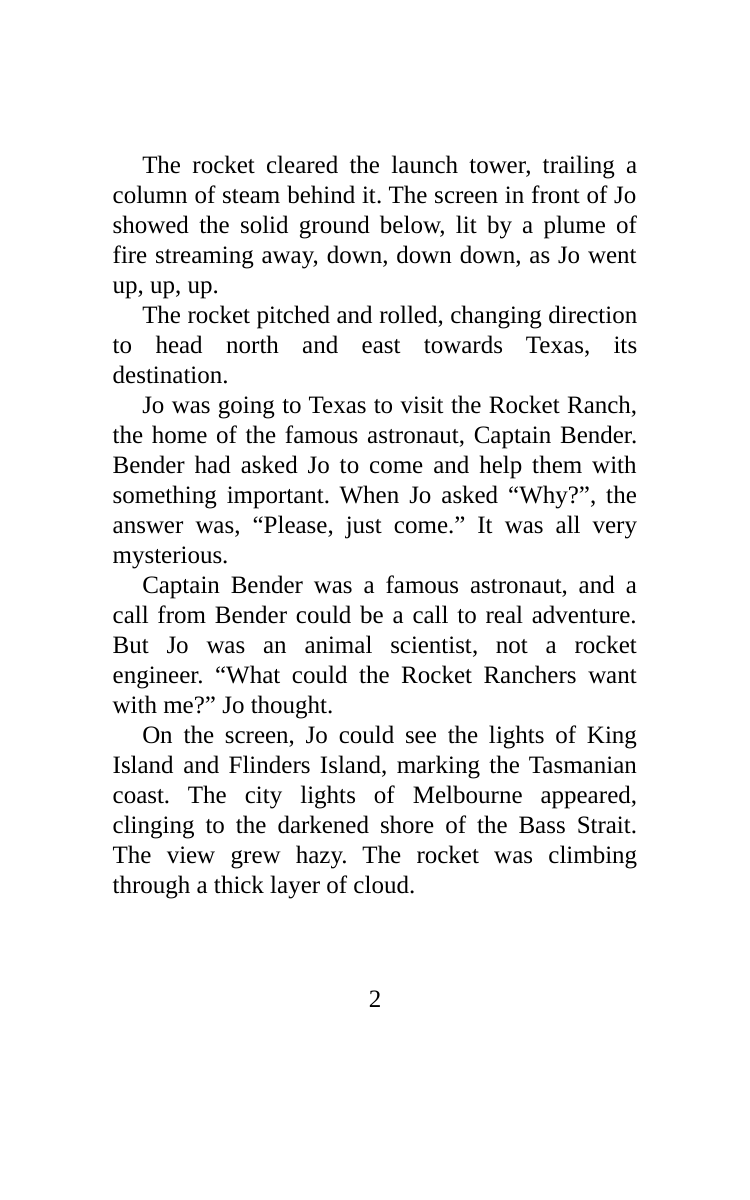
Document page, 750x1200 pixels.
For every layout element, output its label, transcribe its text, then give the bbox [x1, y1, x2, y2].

text Captain Bender was a famous astronaut, and a call from Bender could be a call to real adventure. But Jo was an animal scientist, not a rocket engineer. “What could the Rocket Ranchers want with me?” Jo thought. [112, 570, 637, 720]
text Jo was going to Texas to visit the Rocket Ranch, the home of the famous astronaut, Captain Bender. Bender had asked Jo to come and help them with something important. When Jo asked “Why?”, the answer was, “Please, just come.” It was all very mysterious. [112, 390, 637, 570]
text On the screen, Jo could see the lights of King Island and Flinders Island, marking the Tasmanian coast. The city lights of Melbourne appeared, clinging to the darkened shore of the Bass Strait. The view grew hazy. The rocket was climbing through a thick layer of cloud. [112, 720, 637, 900]
text The rocket cleared the launch tower, trailing a column of steam behind it. The screen in front of Jo showed the solid ground below, lit by a plume of fire streaming away, down, down down, as Jo went up, up, up. [112, 150, 637, 300]
text The rocket pitched and rolled, changing direction to head north and east towards Texas, its destination. [112, 300, 637, 390]
